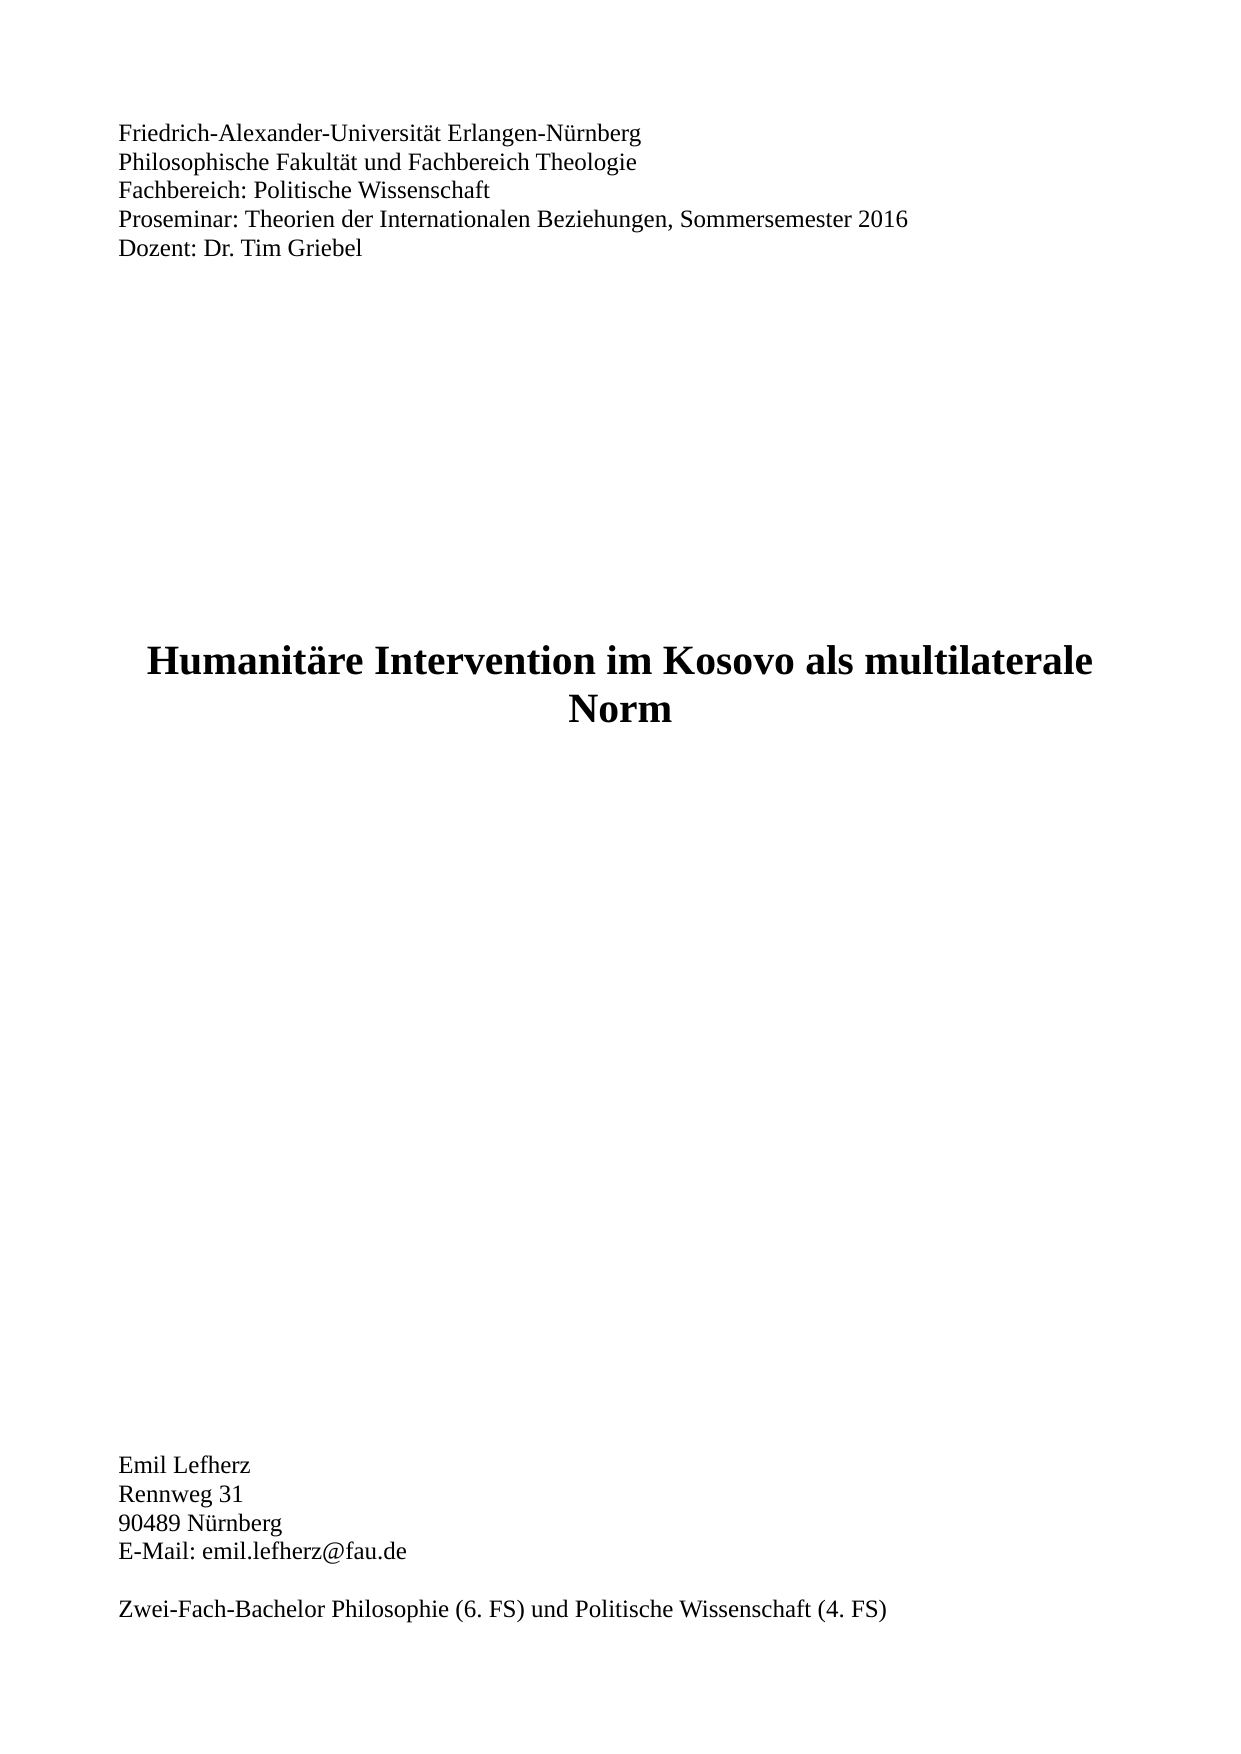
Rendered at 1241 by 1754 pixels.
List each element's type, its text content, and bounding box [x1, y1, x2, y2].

text Emil Lefherz [118, 1450, 1122, 1479]
text Philosophische Fakultät und Fachbereich Theologie [118, 147, 1122, 176]
text Humanitäre Intervention im Kosovo als multilaterale Norm [118, 636, 1122, 731]
text Dozent: Dr. Tim Griebel [118, 233, 1122, 262]
text Zwei-Fach-Bachelor Philosophie (6. FS) und Politische Wissenschaft (4. FS) [118, 1594, 1122, 1623]
text 90489 Nürnberg [118, 1508, 1122, 1536]
text Rennweg 31 [118, 1479, 1122, 1508]
text E-Mail: emil.lefherz@fau.de [118, 1536, 1122, 1565]
text Friedrich-Alexander-Universität Erlangen-Nürnberg [118, 118, 1122, 147]
text Proseminar: Theorien der Internationalen Beziehungen, Sommersemester 2016 [118, 204, 1122, 233]
text Fachbereich: Politische Wissenschaft [118, 176, 1122, 204]
